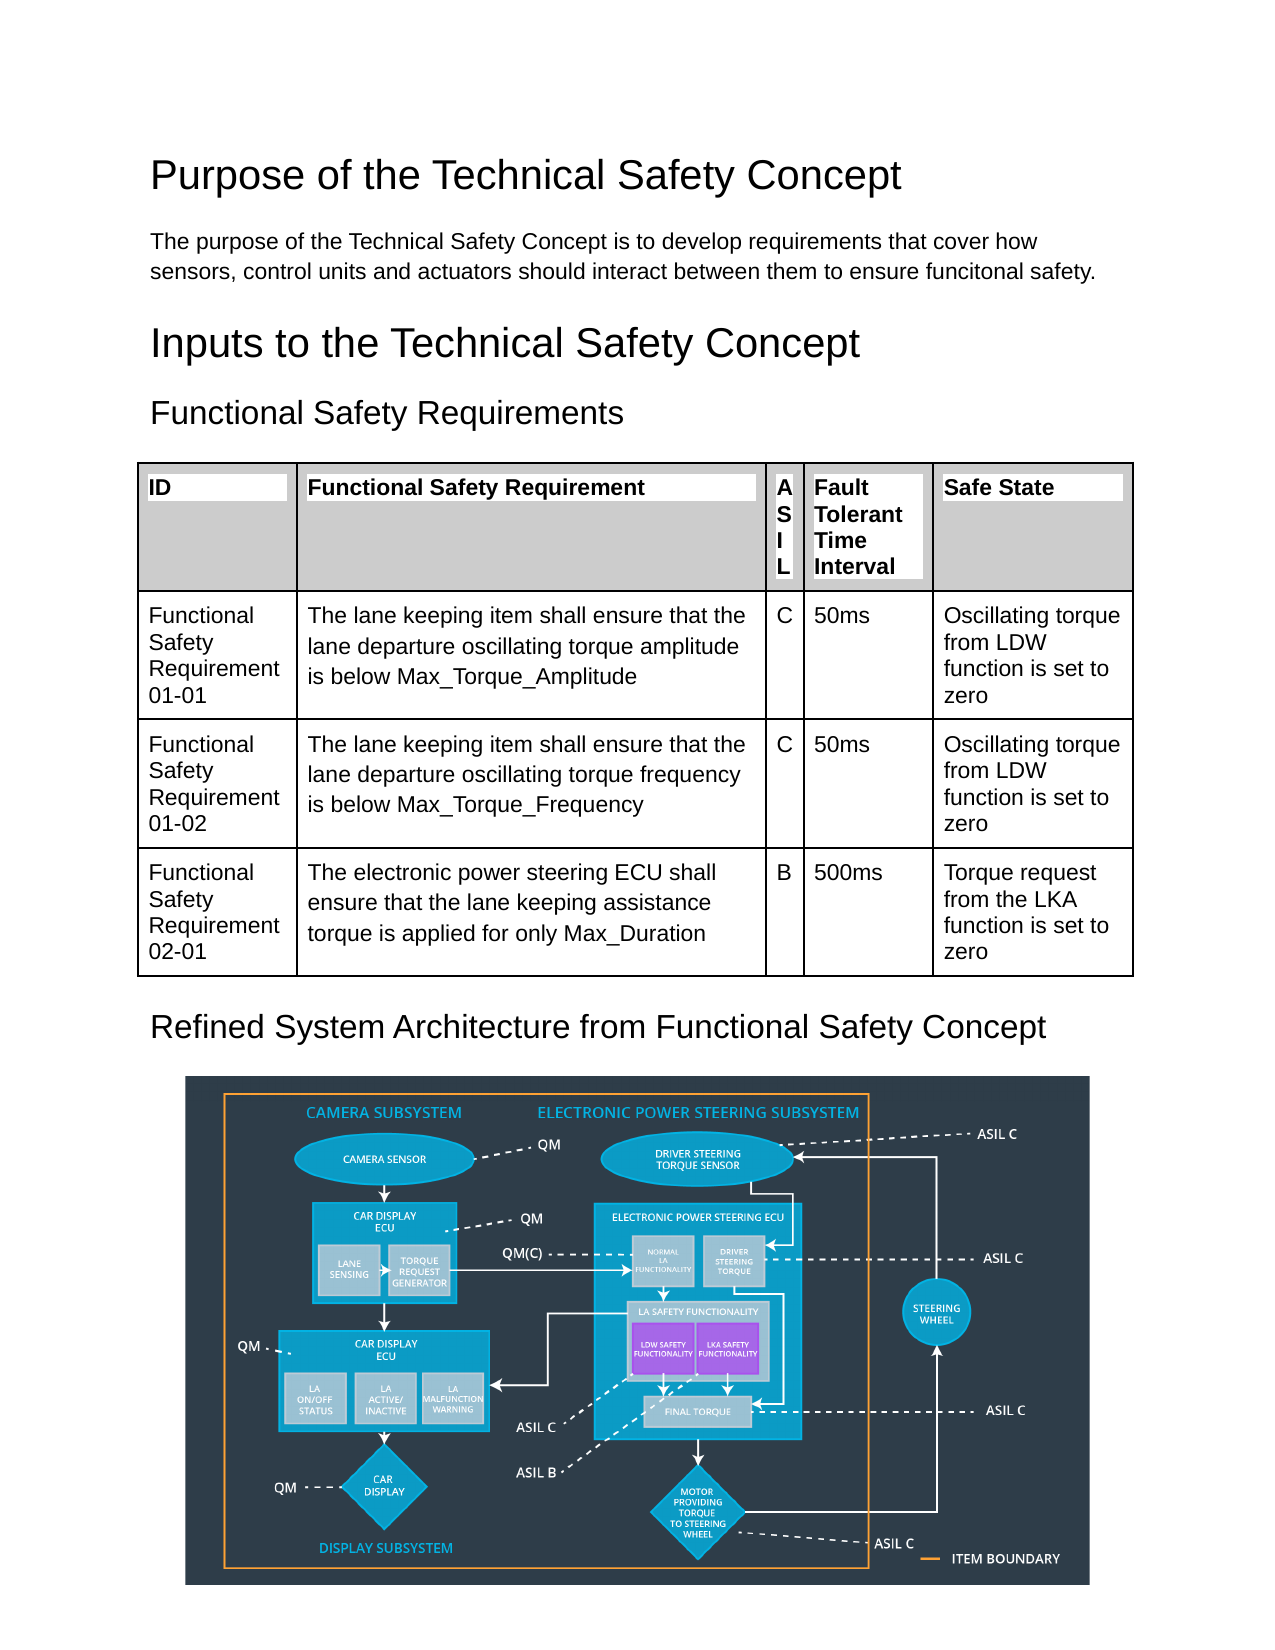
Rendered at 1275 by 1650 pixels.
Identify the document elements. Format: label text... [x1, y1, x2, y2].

subtitle Functional Safety Requirements [150, 393, 1125, 431]
table_header Safe State [934, 464, 1132, 590]
subtitle Purpose of the Technical Safety Concept [150, 150, 1125, 198]
table_cell The electronic power steering ECU shall ensure that the lane keeping assistance torque is applied for only Max_Duration [298, 849, 765, 975]
table_cell Torque request from the LKA function is set to zero [934, 849, 1132, 975]
table_cell Functional Safety Requirement 01-02 [139, 720, 296, 847]
table_cell The lane keeping item shall ensure that the lane departure oscillating torque frequency is below Max_Torque_Frequency [298, 720, 765, 847]
table_cell Functional Safety Requirement 02-01 [139, 849, 296, 975]
table_header ID [139, 464, 296, 590]
table_cell Oscillating torque from LDW function is set to zero [934, 720, 1132, 847]
subtitle Refined System Architecture from Functional Safety Concept [150, 1007, 1125, 1046]
picture [185, 1076, 1090, 1585]
table_cell 500ms [805, 849, 932, 975]
table_cell 50ms [805, 720, 932, 847]
table_cell 50ms [805, 592, 932, 718]
table_cell C [767, 720, 803, 847]
subtitle Inputs to the Technical Safety Concept [150, 319, 1125, 367]
table_cell C [767, 592, 803, 718]
table_cell Oscillating torque from LDW function is set to zero [934, 592, 1132, 718]
text The purpose of the Technical Safety Concept is to develop requirements that cover how sensors, control units and actuators should interact between them to ensure funcitonal safety. [150, 228, 1125, 285]
table_header Functional Safety Requirement [298, 464, 765, 590]
table_cell B [767, 849, 803, 975]
table_cell The lane keeping item shall ensure that the lane departure oscillating torque amplitude is below Max_Torque_Amplitude [298, 592, 765, 718]
table_cell Functional Safety Requirement 01-01 [139, 592, 296, 718]
table_header Fault Tolerant Time Interval [805, 464, 932, 590]
table_header ASIL [767, 464, 803, 590]
